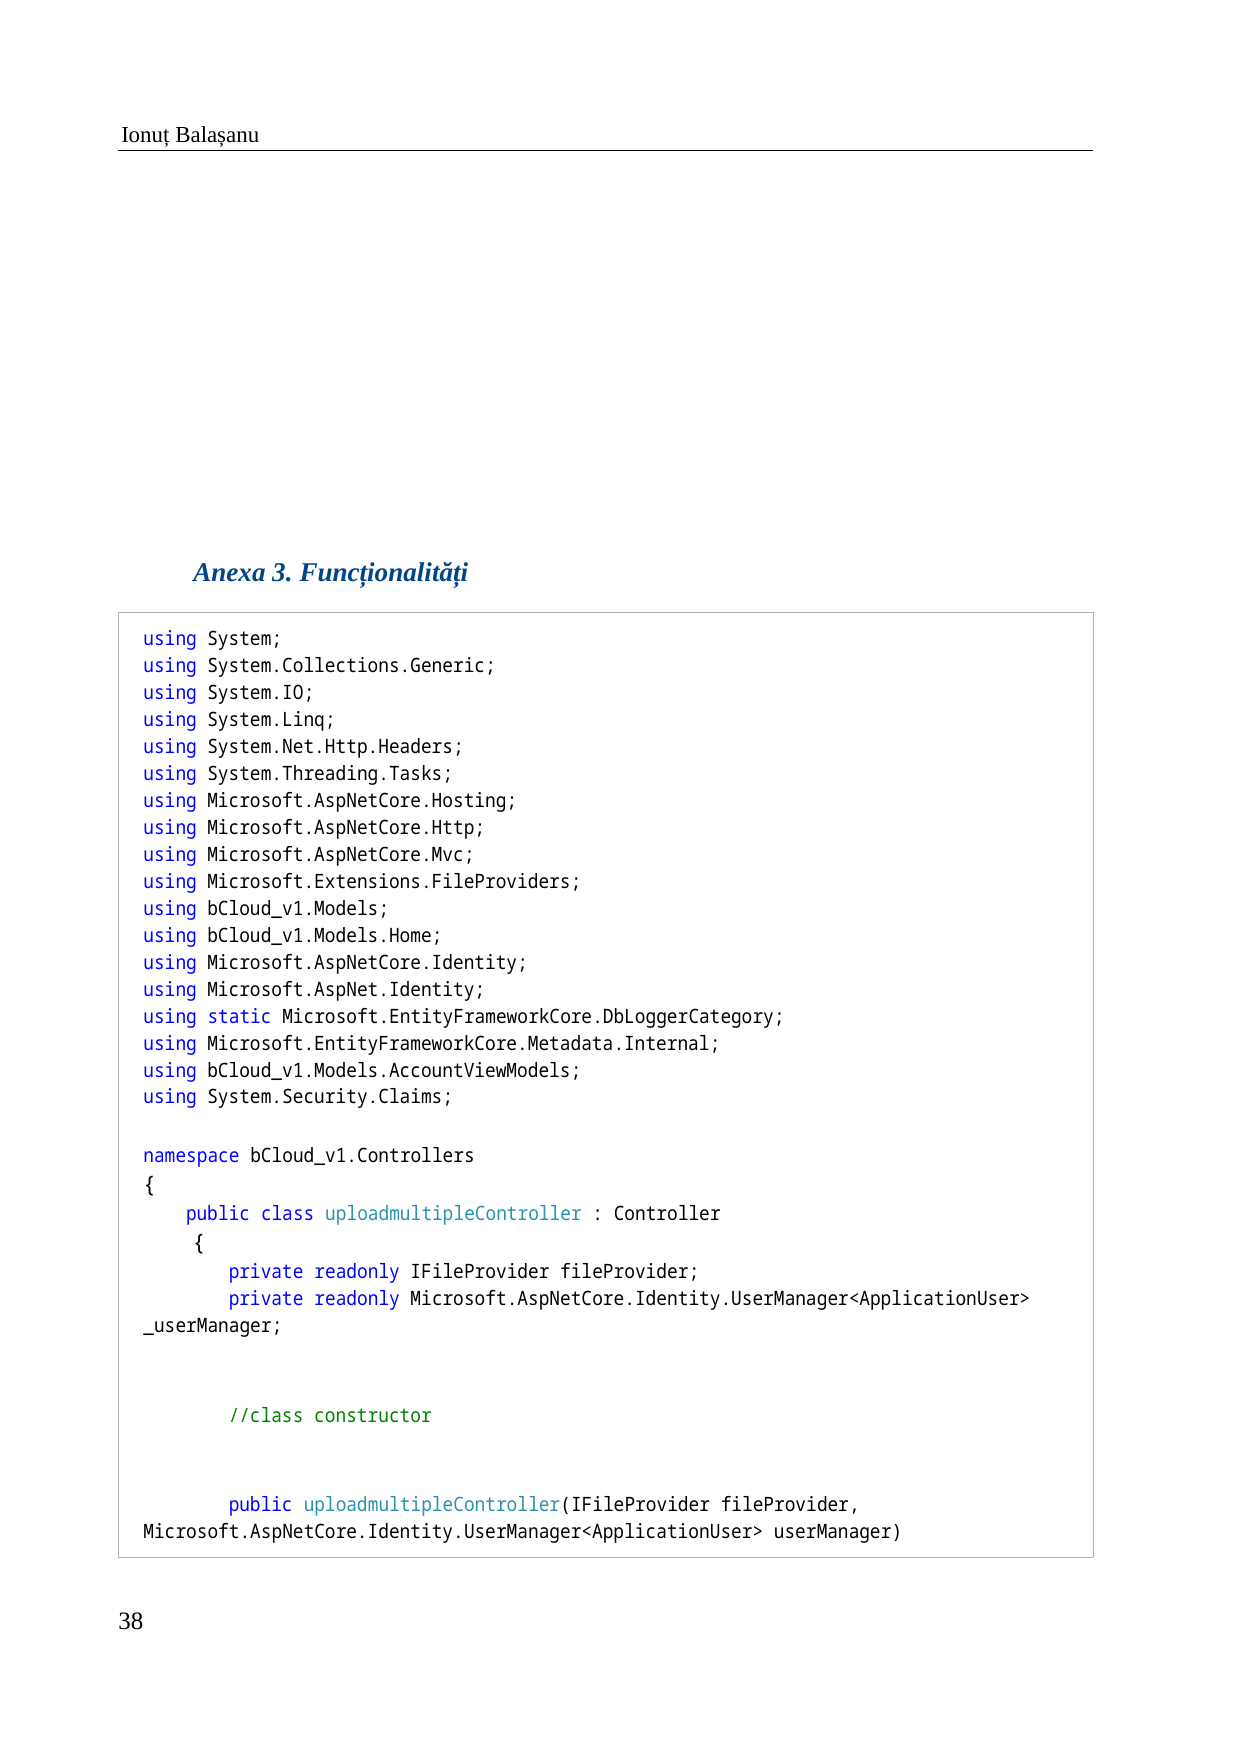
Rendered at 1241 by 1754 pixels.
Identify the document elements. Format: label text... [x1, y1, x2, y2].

text using Microsoft.Extensions.FileProviders; [119, 854, 1093, 881]
text using System.IO; [119, 666, 1093, 693]
text using Microsoft.AspNetCore.Mvc; [119, 827, 1093, 854]
text using Microsoft.AspNet.Identity; [119, 962, 1093, 989]
text using bCloud_v1.Models.AccountViewModels; [119, 1043, 1093, 1070]
text using System.Collections.Generic; [119, 639, 1093, 666]
text using bCloud_v1.Models; [119, 881, 1093, 908]
text using Microsoft.AspNetCore.Identity; [119, 935, 1093, 962]
text //class constructor [119, 1388, 1093, 1428]
text public class uploadmultipleController : Controller [119, 1187, 1093, 1214]
text public uploadmultipleController(IFileProvider fileProvider, Microsoft.AspNetCore.Identity.UserManager<ApplicationUser> userManager) [119, 1478, 1093, 1557]
text using System.Security.Claims; [119, 1070, 1093, 1110]
text using Microsoft.AspNetCore.Hosting; [119, 773, 1093, 801]
text using System.Threading.Tasks; [119, 747, 1093, 773]
text namespace bCloud_v1.Controllers [119, 1128, 1093, 1156]
text using System; [119, 613, 1093, 639]
text using System.Net.Http.Headers; [119, 719, 1093, 747]
text using Microsoft.AspNetCore.Http; [119, 801, 1093, 827]
text using bCloud_v1.Models.Home; [119, 908, 1093, 935]
text using static Microsoft.EntityFrameworkCore.DbLoggerCategory; [119, 989, 1093, 1016]
text { [119, 1156, 1093, 1187]
subtitle Funcționalități [193, 556, 1093, 587]
text private readonly IFileProvider fileProvider; [119, 1245, 1093, 1272]
text private readonly Microsoft.AspNetCore.Identity.UserManager<ApplicationUser> _userManager; [119, 1272, 1093, 1338]
text using System.Linq; [119, 693, 1093, 719]
text { [119, 1214, 1093, 1245]
text using Microsoft.EntityFrameworkCore.Metadata.Internal; [119, 1016, 1093, 1043]
